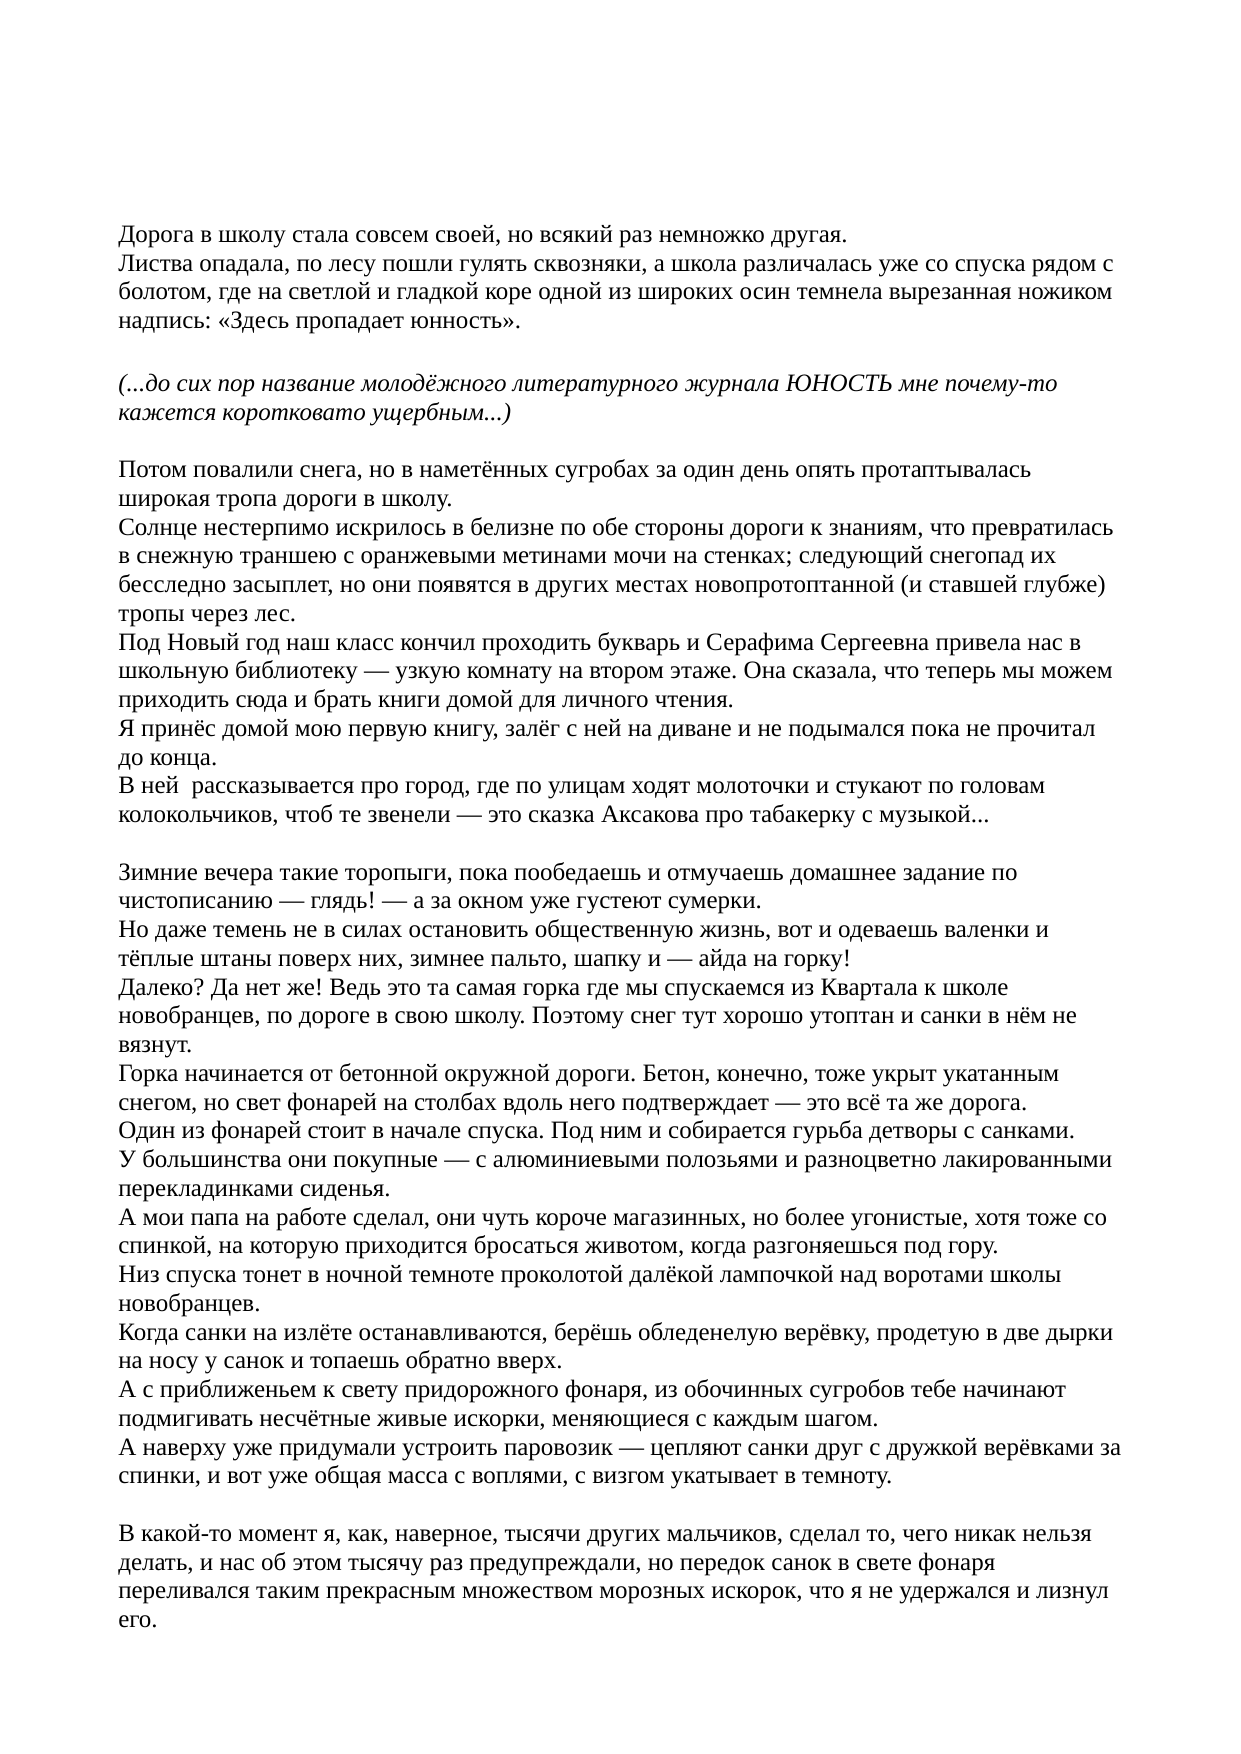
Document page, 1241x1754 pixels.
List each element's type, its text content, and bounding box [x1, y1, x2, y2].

text Дорога в школу стала совсем своей, но всякий раз немножко другая. [118, 219, 1122, 248]
text Зимние вечера такие торопыги, пока пообедаешь и отмучаешь домашнее задание по чистописанию — глядь! — а за окном уже густеют сумерки. [118, 857, 1122, 914]
text Низ спуска тонет в ночной темноте проколотой далёкой лампочкой над воротами школы новобранцев. [118, 1259, 1122, 1317]
text (...до сих пор название молодёжного литературного журнала ЮНОСТЬ мне почему-то кажется коротковато ущербным...) [118, 368, 1122, 425]
text Далеко? Да нет же! Ведь это та самая горка где мы спускаемся из Квартала к школе новобранцев, по дороге в свою школу. Поэтому снег тут хорошо утоптан и санки в нём не вязнут. [118, 972, 1122, 1058]
text В ней рассказывается про город, где по улицам ходят молоточки и стукают по головам колокольчиков, чтоб те звенели — это сказка Аксакова про табакерку с музыкой... [118, 770, 1122, 828]
text Я принёс домой мою первую книгу, залёг с ней на диване и не подымался пока не прочитал до конца. [118, 713, 1122, 770]
text Когда санки на излёте останавливаются, берёшь обледенелую верёвку, продетую в две дырки на носу у санок и топаешь обратно вверх. [118, 1317, 1122, 1374]
text Листва опадала, по лесу пошли гулять сквозняки, а школа различалась уже со спуска рядом с болотом, где на светлой и гладкой коре одной из широких осин темнела вырезанная ножиком надпись: «Здесь пропадает юнность». [118, 248, 1122, 334]
text У большинства они покупные — с алюминиевыми полозьями и разноцветно лакированными перекладинками сиденья. [118, 1144, 1122, 1202]
text Потом повалили снега, но в наметённых сугробах за один день опять протаптывалась широкая тропа дороги в школу. [118, 454, 1122, 512]
text А с приближеньем к свету придорожного фонаря, из обочинных сугробов тебе начинают подмигивать несчётные живые искорки, меняющиеся с каждым шагом. [118, 1374, 1122, 1432]
text В какой-то момент я, как, наверное, тысячи других мальчиков, сделал то, чего никак нельзя делать, и нас об этом тысячу раз предупреждали, но передок санок в свете фонаря переливался таким прекрасным множеством морозных искорок, что я не удержался и лизнул его. [118, 1518, 1122, 1633]
text Под Новый год наш класс кончил проходить букварь и Серафима Сергеевна привела нас в школьную библиотеку — узкую комнату на втором этаже. Она сказала, что теперь мы можем приходить сюда и брать книги домой для личного чтения. [118, 627, 1122, 713]
text А наверху уже придумали устроить паровозик — цепляют санки друг с дружкой верёвками за спинки, и вот уже общая масса с воплями, с визгом укатывает в темноту. [118, 1432, 1122, 1489]
text Горка начинается от бетонной окружной дороги. Бетон, конечно, тоже укрыт укатанным снегом, но свет фонарей на столбах вдоль него подтверждает — это всё та же дорога. [118, 1058, 1122, 1115]
text А мои папа на работе сделал, они чуть короче магазинных, но более угонистые, хотя тоже со спинкой, на которую приходится бросаться животом, когда разгоняешься под гору. [118, 1202, 1122, 1259]
text Но даже темень не в силах остановить общественную жизнь, вот и одеваешь валенки и тёплые штаны поверх них, зимнее пальто, шапку и — айда на горку! [118, 914, 1122, 972]
text Один из фонарей стоит в начале спуска. Под ним и собирается гурьба детворы с санками. [118, 1115, 1122, 1144]
text Солнце нестерпимо искрилось в белизне по обе стороны дороги к знаниям, что превратилась в снежную траншею с оранжевыми метинами мочи на стенках; следующий снегопад их бесследно засыплет, но они появятся в других местах новопротоптанной (и ставшей глубже) тропы через лес. [118, 512, 1122, 627]
